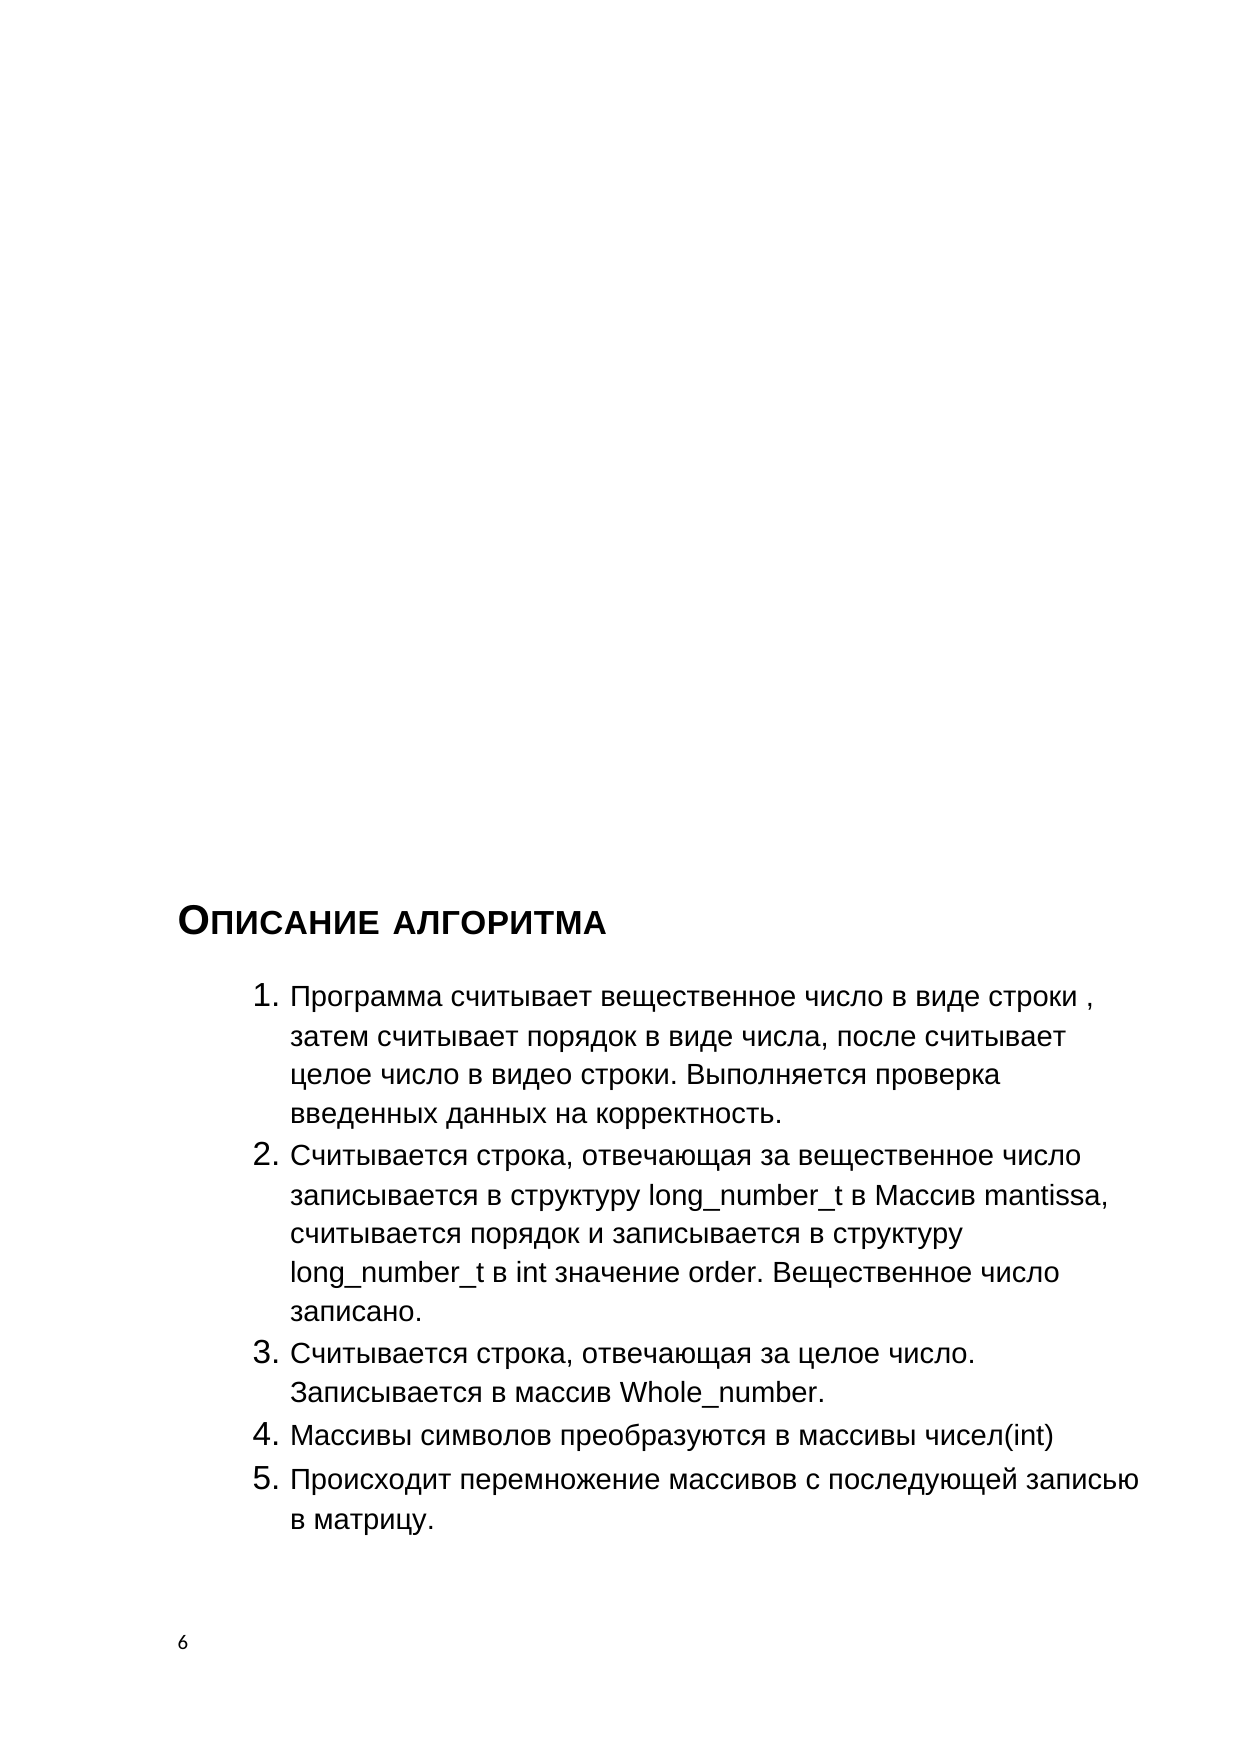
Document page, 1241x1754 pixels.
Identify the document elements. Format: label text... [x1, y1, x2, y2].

list Считывается строка, отвечающая за вещественное число записывается в структурy long_number_t в Массив mantissа, считывается порядок и записывается в cтруктуру long_number_t в int значение order. Вещественное число записано. [252, 1134, 1152, 1327]
list Считывается строка, отвечающая за целое число. Записывается в массив Whole_number. [252, 1332, 1152, 1409]
list Массивы символов преобразуются в массивы чисел(int) [252, 1414, 1152, 1452]
subtitle Описание алгоритма [177, 895, 1152, 943]
list Происходит перемножение массивов с последующей записью в матрицу. [252, 1458, 1152, 1535]
list Программа считывает вещественное число в виде строки , затем считывает порядок в виде числа, после считывает целое число в видео строки. Выполняется проверка введенных данных на корректность. [252, 975, 1152, 1129]
